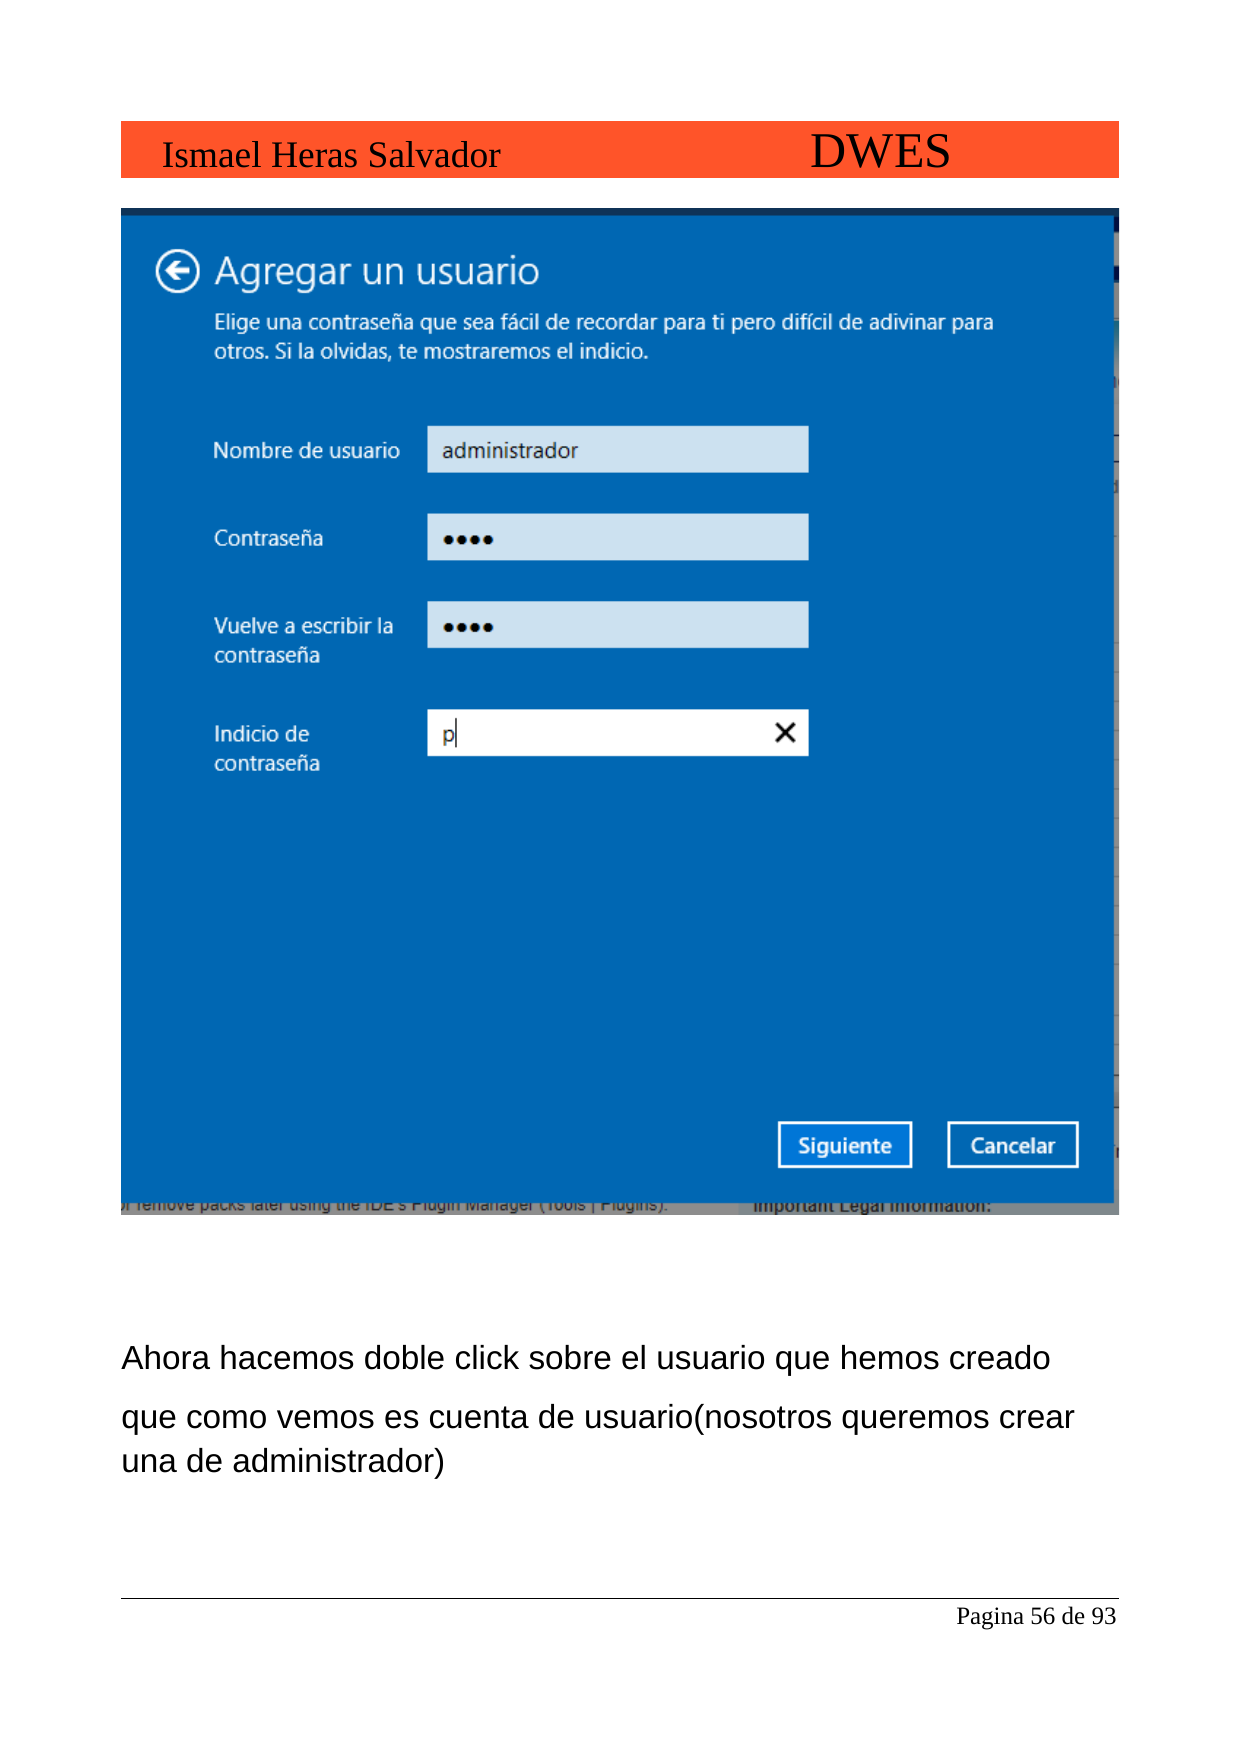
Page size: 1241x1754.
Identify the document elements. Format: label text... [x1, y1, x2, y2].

picture [121, 208, 1120, 1215]
text Ahora hacemos doble click sobre el usuario que hemos creado [121, 1338, 1119, 1377]
text que como vemos es cuenta de usuario(nosotros queremos crear una de administrador) [121, 1397, 1119, 1479]
